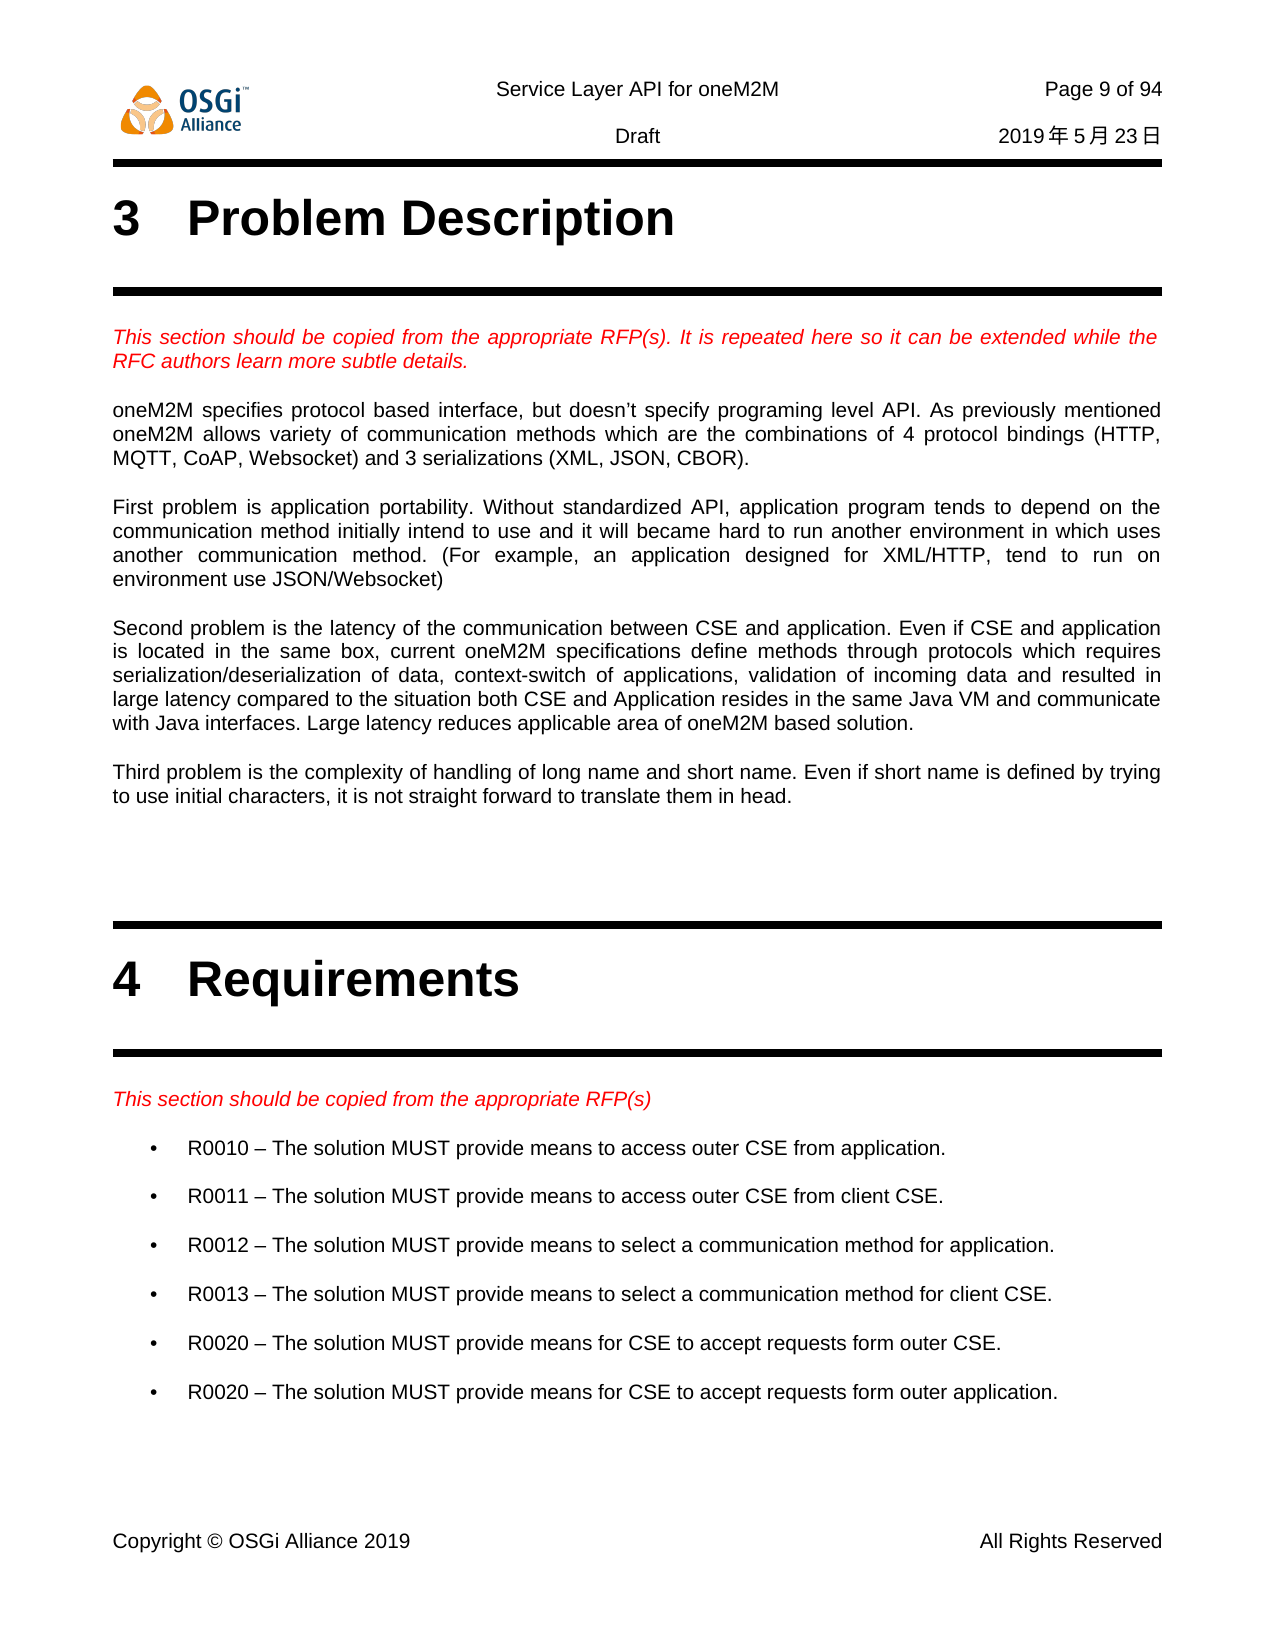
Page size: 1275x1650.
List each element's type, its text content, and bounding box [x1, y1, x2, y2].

text Second problem is the latency of the communication between CSE and application. Even if CSE and application is located in the same box, current oneM2M specifications define methods through protocols which requires serialization/deserialization of data, context-switch of applications, validation of incoming data and resulted in large latency compared to the situation both CSE and Application resides in the same Java VM and communicate with Java interfaces. Large latency reduces applicable area of oneM2M based solution. [112, 615, 1162, 735]
list R0010 – The solution MUST provide means to access outer CSE from application. [150, 1135, 1162, 1159]
text This section should be copied from the appropriate RFP(s). It is repeated here so it can be extended while the RFC authors learn more subtle details. [112, 325, 1162, 373]
list R0012 – The solution MUST provide means to select a communication method for application. [150, 1233, 1162, 1257]
list R0020 – The solution MUST provide means for CSE to accept requests form outer CSE. [150, 1331, 1162, 1355]
list R0020 – The solution MUST provide means for CSE to accept requests form outer application. [150, 1380, 1162, 1404]
text First problem is application portability. Without standardized API, application program tends to depend on the communication method initially intend to use and it will became hard to run another environment in which uses another communication method. (For example, an application designed for XML/HTTP, tend to run on environment use JSON/Websocket) [112, 494, 1162, 590]
text Third problem is the complexity of handling of long name and short name. Even if short name is defined by trying to use initial characters, it is not straight forward to translate them in head. [112, 760, 1162, 808]
subtitle Requirements [112, 922, 1162, 1057]
text This section should be copied from the appropriate RFP(s) [112, 1086, 1162, 1110]
text oneM2M specifies protocol based interface, but doesn’t specify programing level API. As previously mentioned oneM2M allows variety of communication methods which are the combinations of 4 protocol bindings (HTTP, MQTT, CoAP, Websocket) and 3 serializations (XML, JSON, CBOR). [112, 398, 1162, 469]
list R0011 – The solution MUST provide means to access outer CSE from client CSE. [150, 1184, 1162, 1208]
picture [113, 78, 257, 142]
list R0013 – The solution MUST provide means to select a communication method for client CSE. [150, 1282, 1162, 1306]
subtitle Problem Description [112, 160, 1162, 296]
